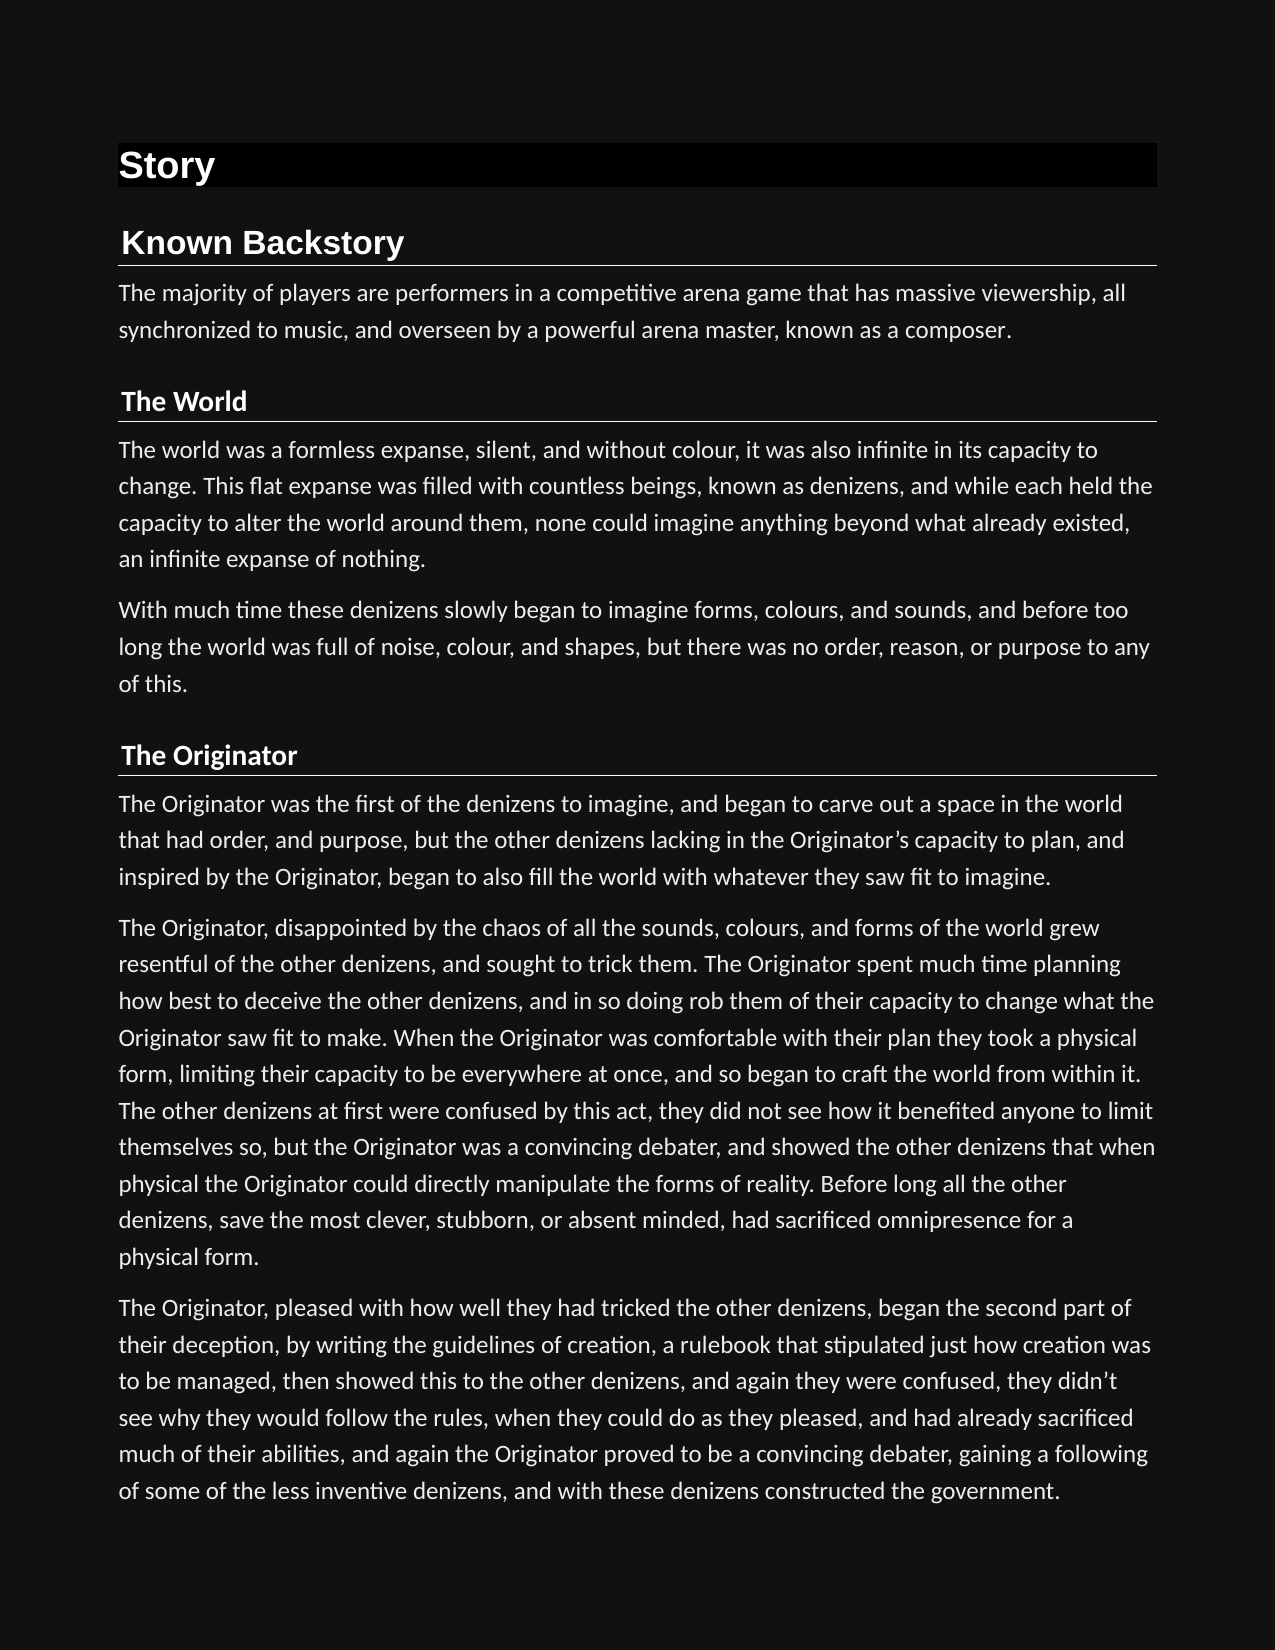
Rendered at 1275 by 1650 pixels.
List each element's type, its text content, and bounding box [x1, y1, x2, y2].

text With much time these denizens slowly began to imagine forms, colours, and sounds, and before too long the world was full of noise, colour, and shapes, but there was no order, reason, or purpose to any of this. [118, 595, 1157, 698]
subtitle Known Backstory [118, 220, 1157, 265]
subtitle The World [118, 379, 1157, 421]
text The Originator was the first of the denizens to imagine, and began to carve out a space in the world that had order, and purpose, but the other denizens lacking in the Originator’s capacity to plan, and inspired by the Originator, began to also fill the world with whatever they saw fit to imagine. [118, 788, 1157, 891]
subtitle The Originator [118, 733, 1157, 775]
text The majority of players are performers in a competitive arena game that has massive viewership, all synchronized to music, and overseen by a powerful arena master, known as a composer. [118, 277, 1157, 344]
text The world was a formless expanse, silent, and without colour, it was also infinite in its capacity to change. This flat expanse was filled with countless beings, known as denizens, and while each held the capacity to alter the world around them, none could imagine anything beyond what already existed, an infinite expanse of nothing. [118, 434, 1157, 574]
text The Originator, pleased with how well they had tricked the other denizens, began the second part of their deception, by writing the guidelines of creation, a rulebook that stipulated just how creation was to be managed, then showed this to the other denizens, and again they were confused, they didn’t see why they would follow the rules, when they could do as they pleased, and had already sacrificed much of their abilities, and again the Originator proved to be a convincing debater, gaining a following of some of the less inventive denizens, and with these denizens constructed the government. [118, 1292, 1157, 1506]
subtitle Story [118, 143, 1157, 187]
text The Originator, disappointed by the chaos of all the sounds, colours, and forms of the world grew resentful of the other denizens, and sought to trick them. The Originator spent much time planning how best to deceive the other denizens, and in so doing rob them of their capacity to change what the Originator saw fit to make. When the Originator was comfortable with their plan they took a physical form, limiting their capacity to be everywhere at once, and so began to craft the world from within it. The other denizens at first were confused by this act, they did not see how it benefited anyone to limit themselves so, but the Originator was a convincing debater, and showed the other denizens that when physical the Originator could directly manipulate the forms of reality. Before long all the other denizens, save the most clever, stubborn, or absent minded, had sacrificed omnipresence for a physical form. [118, 912, 1157, 1272]
